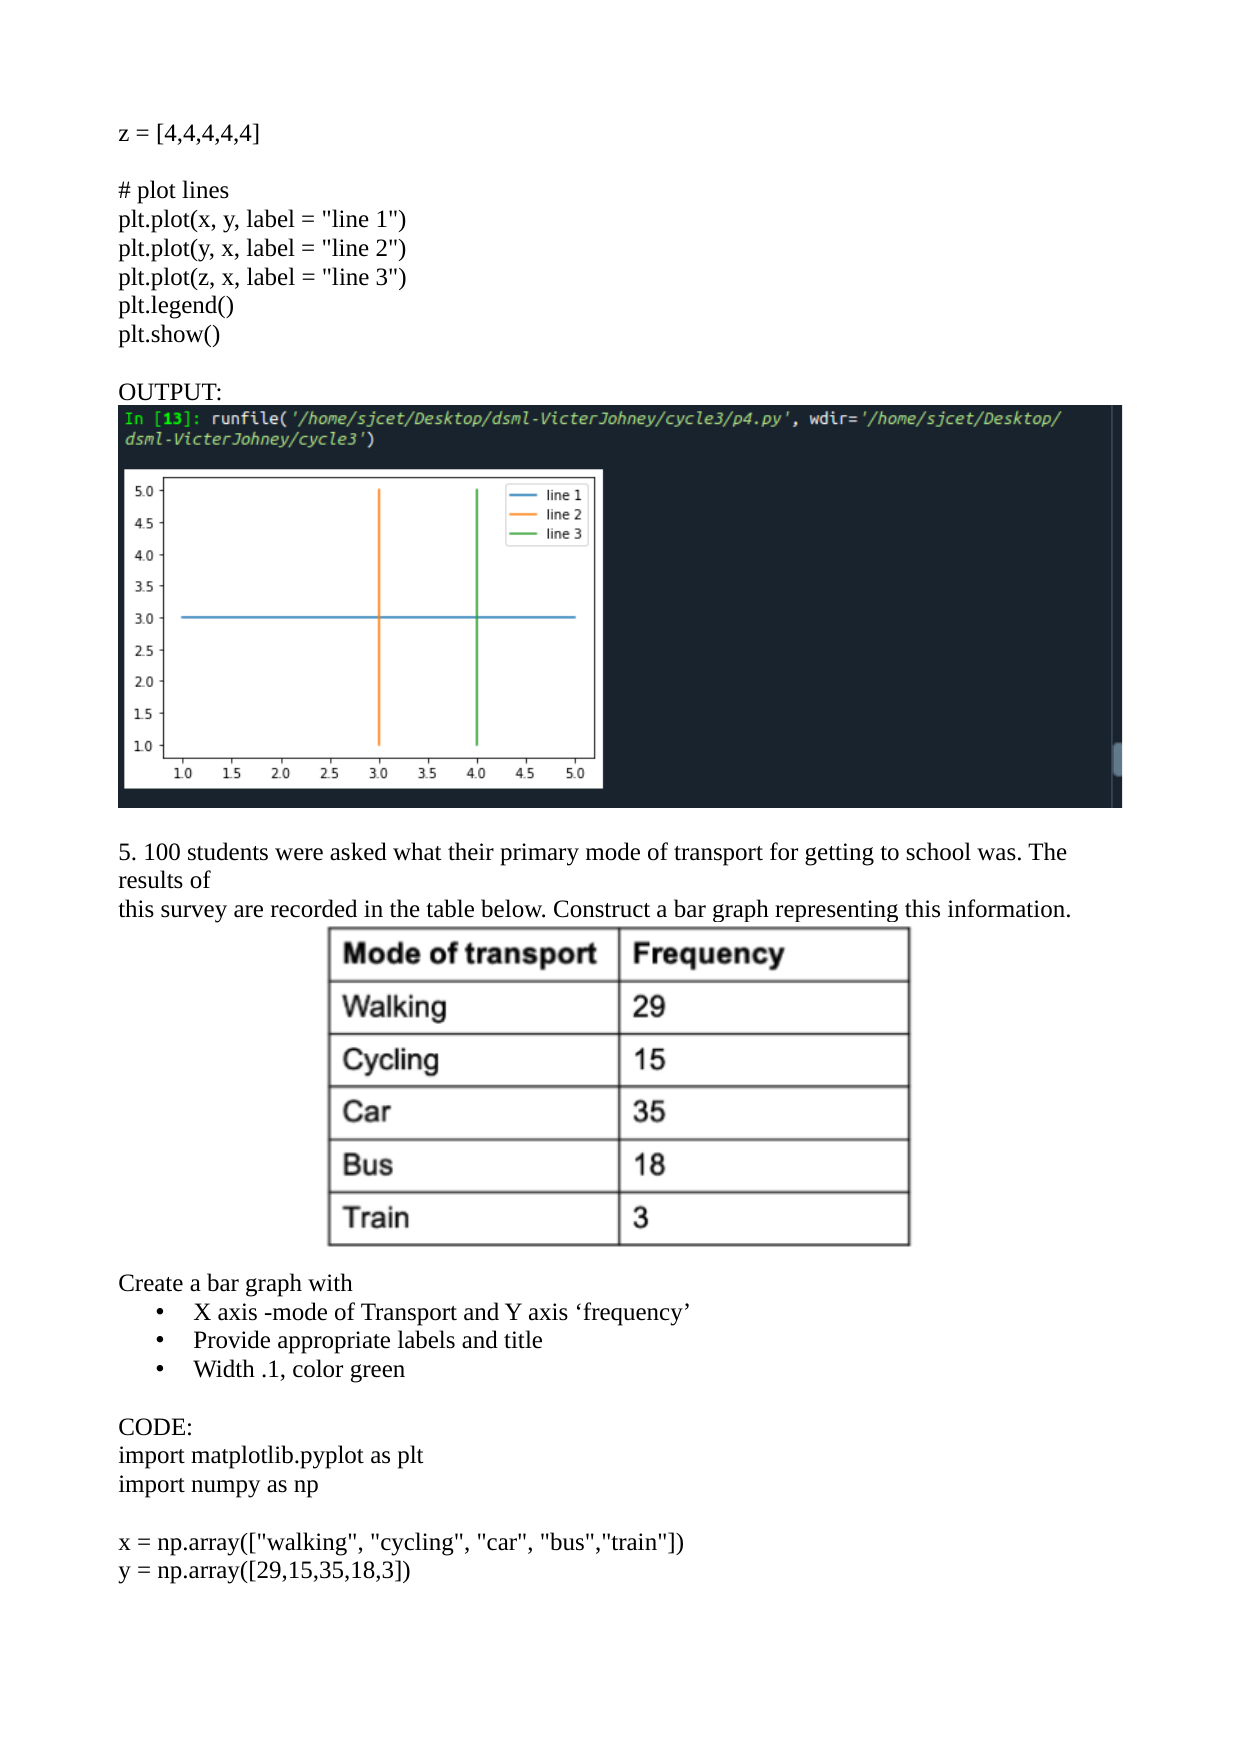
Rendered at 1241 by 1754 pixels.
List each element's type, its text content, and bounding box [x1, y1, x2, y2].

text y = np.array([29,15,35,18,3]) [118, 1555, 1122, 1584]
text plt.plot(z, x, label = "line 3") [118, 262, 1122, 291]
text plt.show() [118, 319, 1122, 348]
text this survey are recorded in the table below. Construct a bar graph representing this information. [118, 894, 1122, 923]
text x = np.array(["walking", "cycling", "car", "bus","train"]) [118, 1527, 1122, 1555]
text plt.plot(x, y, label = "line 1") [118, 204, 1122, 233]
list Width .1, color green [156, 1354, 1122, 1383]
text OUTPUT: [118, 377, 1122, 405]
text 5. 100 students were asked what their primary mode of transport for getting to school was. The results of [118, 837, 1122, 894]
text import matplotlib.pyplot as plt [118, 1440, 1122, 1469]
text CODE: [118, 1412, 1122, 1440]
text # plot lines [118, 176, 1122, 204]
text Create a bar graph with [118, 1268, 1122, 1297]
picture [118, 405, 1123, 808]
text z = [4,4,4,4,4] [118, 118, 1122, 147]
text import numpy as np [118, 1469, 1122, 1498]
text plt.legend() [118, 291, 1122, 319]
list Provide appropriate labels and title [156, 1325, 1122, 1354]
picture [324, 922, 916, 1253]
text plt.plot(y, x, label = "line 2") [118, 233, 1122, 262]
list X axis -mode of Transport and Y axis ‘frequency’ [156, 1297, 1122, 1325]
